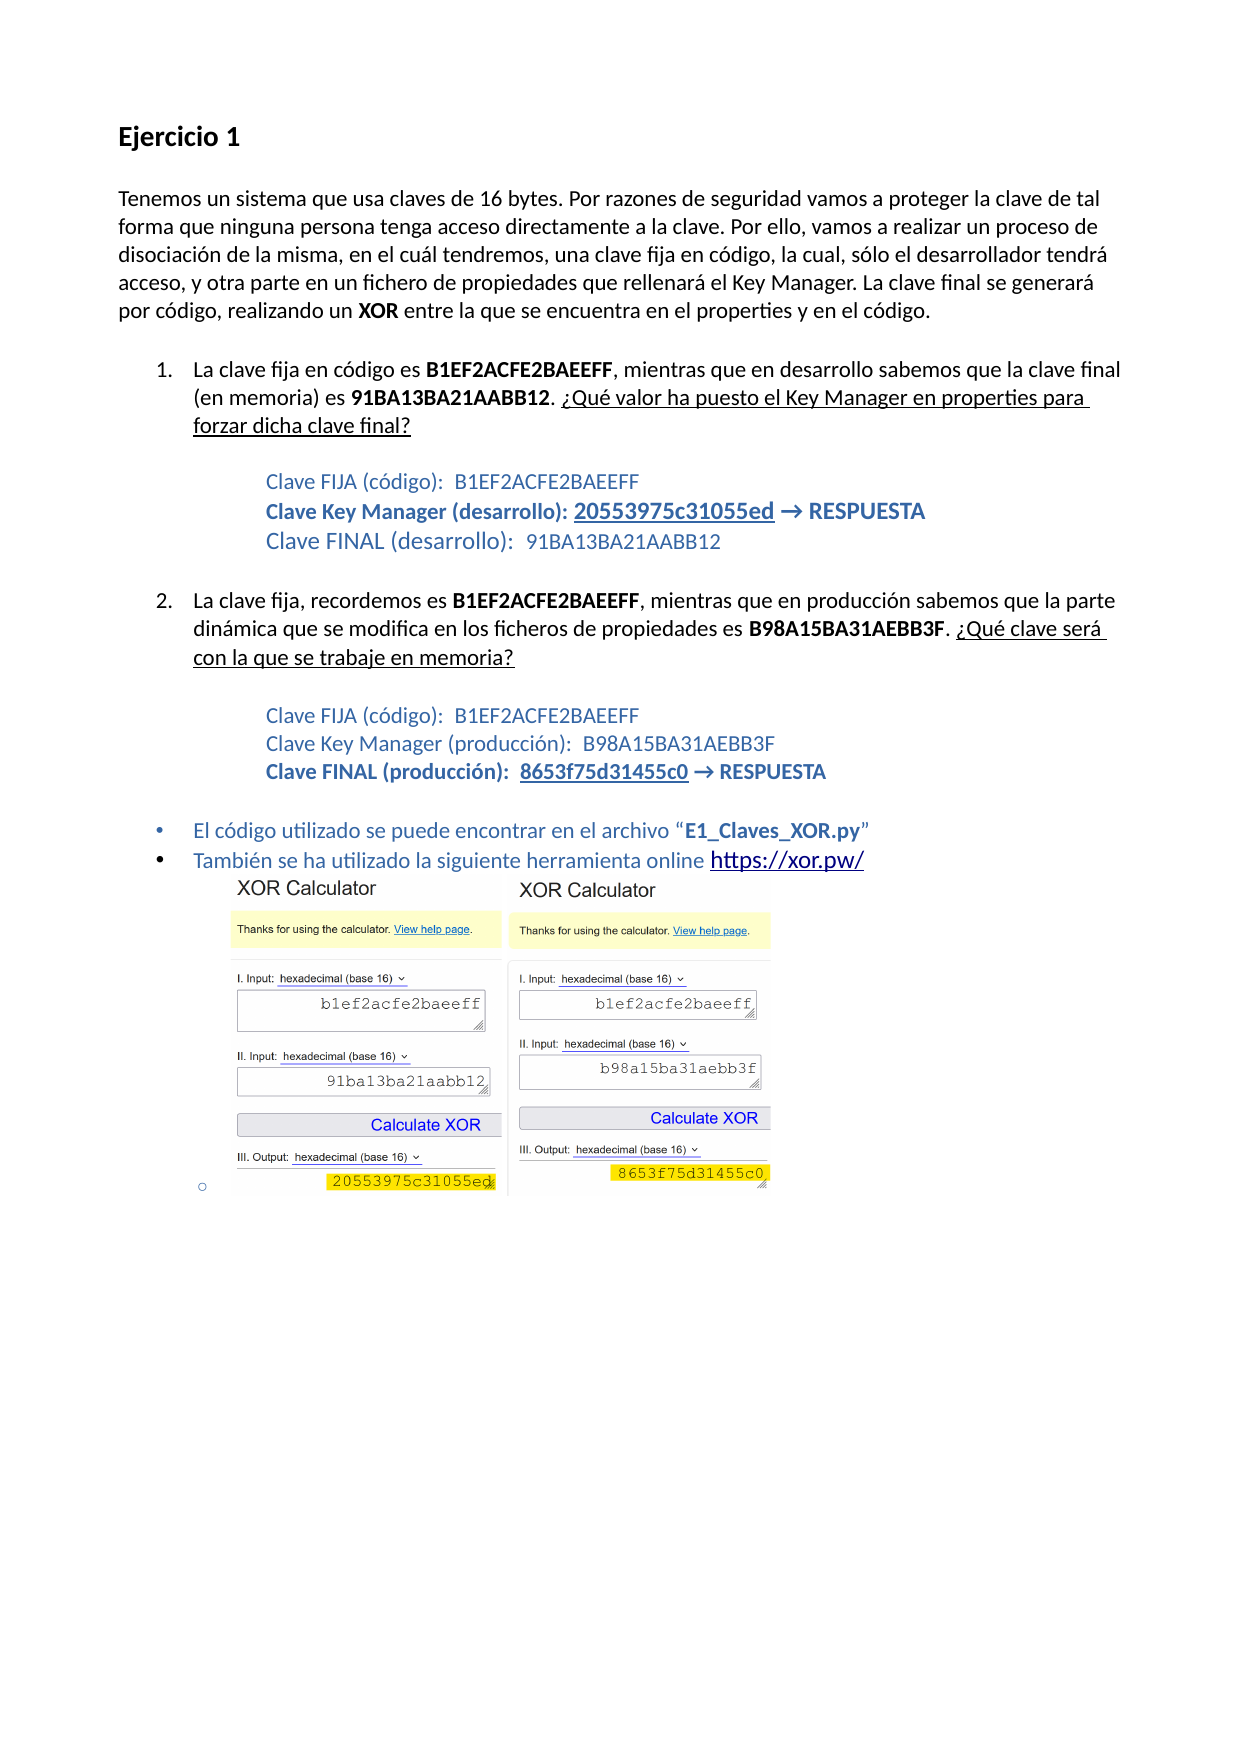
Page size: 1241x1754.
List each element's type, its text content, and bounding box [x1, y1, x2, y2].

text Tenemos un sistema que usa claves de 16 bytes. Por razones de seguridad vamos a proteger la clave de tal forma que ninguna persona tenga acceso directamente a la clave. Por ello, vamos a realizar un proceso de disociación de la misma, en el cuál tendremos, una clave fija en código, la cual, sólo el desarrollador tendrá acceso, y otra parte en un fichero de propiedades que rellenará el Key Manager. La clave final se generará por código, realizando un XOR entre la que se encuentra en el properties y en el código. [118, 184, 1122, 324]
picture [507, 874, 771, 1196]
text Clave Key Manager (producción): B98A15BA31AEBB3F [192, 729, 1122, 757]
list También se ha utilizado la siguiente herramienta online https://xor.pw/ [156, 844, 1122, 874]
list La clave fija en código es B1EF2ACFE2BAEEFF, mientras que en desarrollo sabemos que la clave final (en memoria) es 91BA13BA21AABB12. ¿Qué valor ha puesto el Key Manager en properties para forzar dicha clave final? [156, 355, 1122, 439]
text Clave FIJA (código): B1EF2ACFE2BAEEFF [192, 701, 1122, 729]
list La clave fija, recordemos es B1EF2ACFE2BAEEFF, mientras que en producción sabemos que la parte dinámica que se modifica en los ficheros de propiedades es B98A15BA31AEBB3F. ¿Qué clave será con la que se trabaje en memoria? [156, 587, 1122, 671]
picture [230, 874, 502, 1196]
text Clave FINAL (desarrollo): 91BA13BA21AABB12 [192, 526, 1122, 556]
list El código utilizado se puede encontrar en el archivo “E1_Claves_XOR.py” [156, 816, 1122, 844]
text Clave FIJA (código): B1EF2ACFE2BAEEFF [192, 467, 1122, 495]
text Clave Key Manager (desarrollo): 20553975c31055ed → RESPUESTA [192, 495, 1122, 526]
text Ejercicio 1 [118, 118, 1122, 154]
text Clave FINAL (producción): 8653f75d31455c0 → RESPUESTA [192, 757, 1122, 785]
